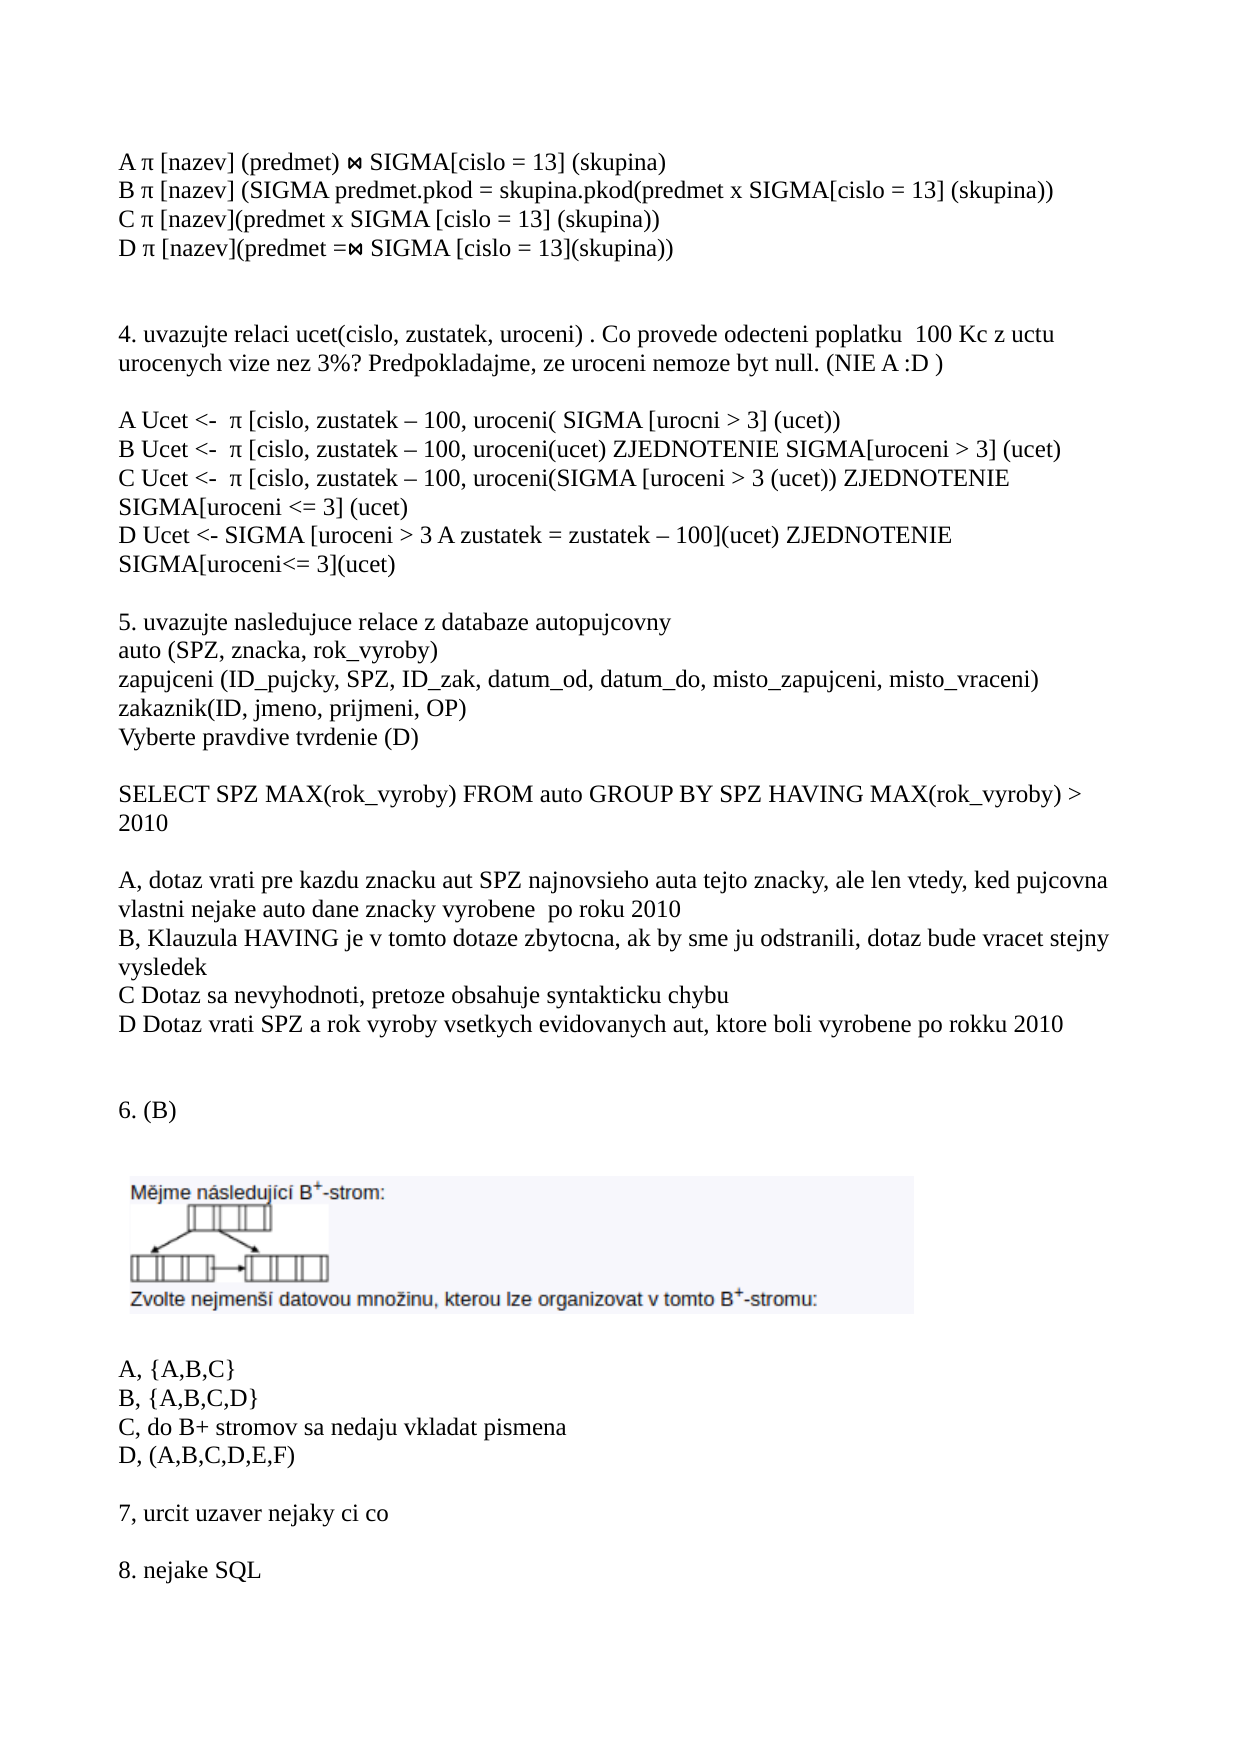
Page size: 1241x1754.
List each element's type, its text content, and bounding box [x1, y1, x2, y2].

text B π [nazev] (SIGMA predmet.pkod = skupina.pkod(predmet x SIGMA[cislo = 13] (skupina)) [118, 176, 1122, 204]
text auto (SPZ, znacka, rok_vyroby) [118, 636, 1122, 664]
text 8. nejake SQL [118, 1556, 1122, 1584]
text C Dotaz sa nevyhodnoti, pretoze obsahuje syntakticku chybu [118, 981, 1122, 1009]
text B, {A,B,C,D} [118, 1383, 1122, 1412]
text B Ucet <- π [cislo, zustatek – 100, uroceni(ucet) ZJEDNOTENIE SIGMA[uroceni > 3] (ucet) [118, 434, 1122, 463]
text D π [nazev](predmet =⋈ SIGMA [cislo = 13](skupina)) [118, 233, 1122, 262]
text 4. uvazujte relaci ucet(cislo, zustatek, uroceni) . Co provede odecteni poplatku 100 Kc z uctu urocenych vize nez 3%? Predpokladajme, ze uroceni nemoze byt null. (NIE A :D ) [118, 319, 1122, 377]
text D Ucet <- SIGMA [uroceni > 3 A zustatek = zustatek – 100](ucet) ZJEDNOTENIE SIGMA[uroceni<= 3](ucet) [118, 521, 1122, 578]
text C π [nazev](predmet x SIGMA [cislo = 13] (skupina)) [118, 204, 1122, 233]
text A, dotaz vrati pre kazdu znacku aut SPZ najnovsieho auta tejto znacky, ale len vtedy, ked pujcovna vlastni nejake auto dane znacky vyrobene po roku 2010 [118, 866, 1122, 923]
text A π [nazev] (predmet) ⋈ SIGMA[cislo = 13] (skupina) [118, 147, 1122, 176]
text C Ucet <- π [cislo, zustatek – 100, uroceni(SIGMA [uroceni > 3 (ucet)) ZJEDNOTENIE SIGMA[uroceni <= 3] (ucet) [118, 463, 1122, 521]
text 5. uvazujte nasledujuce relace z databaze autopujcovny [118, 607, 1122, 636]
text D Dotaz vrati SPZ a rok vyroby vsetkych evidovanych aut, ktore boli vyrobene po rokku 2010 [118, 1009, 1122, 1038]
text zapujceni (ID_pujcky, SPZ, ID_zak, datum_od, datum_do, misto_zapujceni, misto_vraceni) [118, 664, 1122, 693]
text 7, urcit uzaver nejaky ci co [118, 1498, 1122, 1527]
text C, do B+ stromov sa nedaju vkladat pismena [118, 1412, 1122, 1441]
text A Ucet <- π [cislo, zustatek – 100, uroceni( SIGMA [urocni > 3] (ucet)) [118, 406, 1122, 434]
text Vyberte pravdive tvrdenie (D) [118, 722, 1122, 751]
text B, Klauzula HAVING je v tomto dotaze zbytocna, ak by sme ju odstranili, dotaz bude vracet stejny vysledek [118, 923, 1122, 981]
text 6. (B) [118, 1096, 1122, 1124]
text SELECT SPZ MAX(rok_vyroby) FROM auto GROUP BY SPZ HAVING MAX(rok_vyroby) > 2010 [118, 779, 1122, 837]
picture [129, 1176, 914, 1314]
text zakaznik(ID, jmeno, prijmeni, OP) [118, 693, 1122, 722]
text D, (A,B,C,D,E,F) [118, 1441, 1122, 1469]
text A, {A,B,C} [118, 1354, 1122, 1383]
